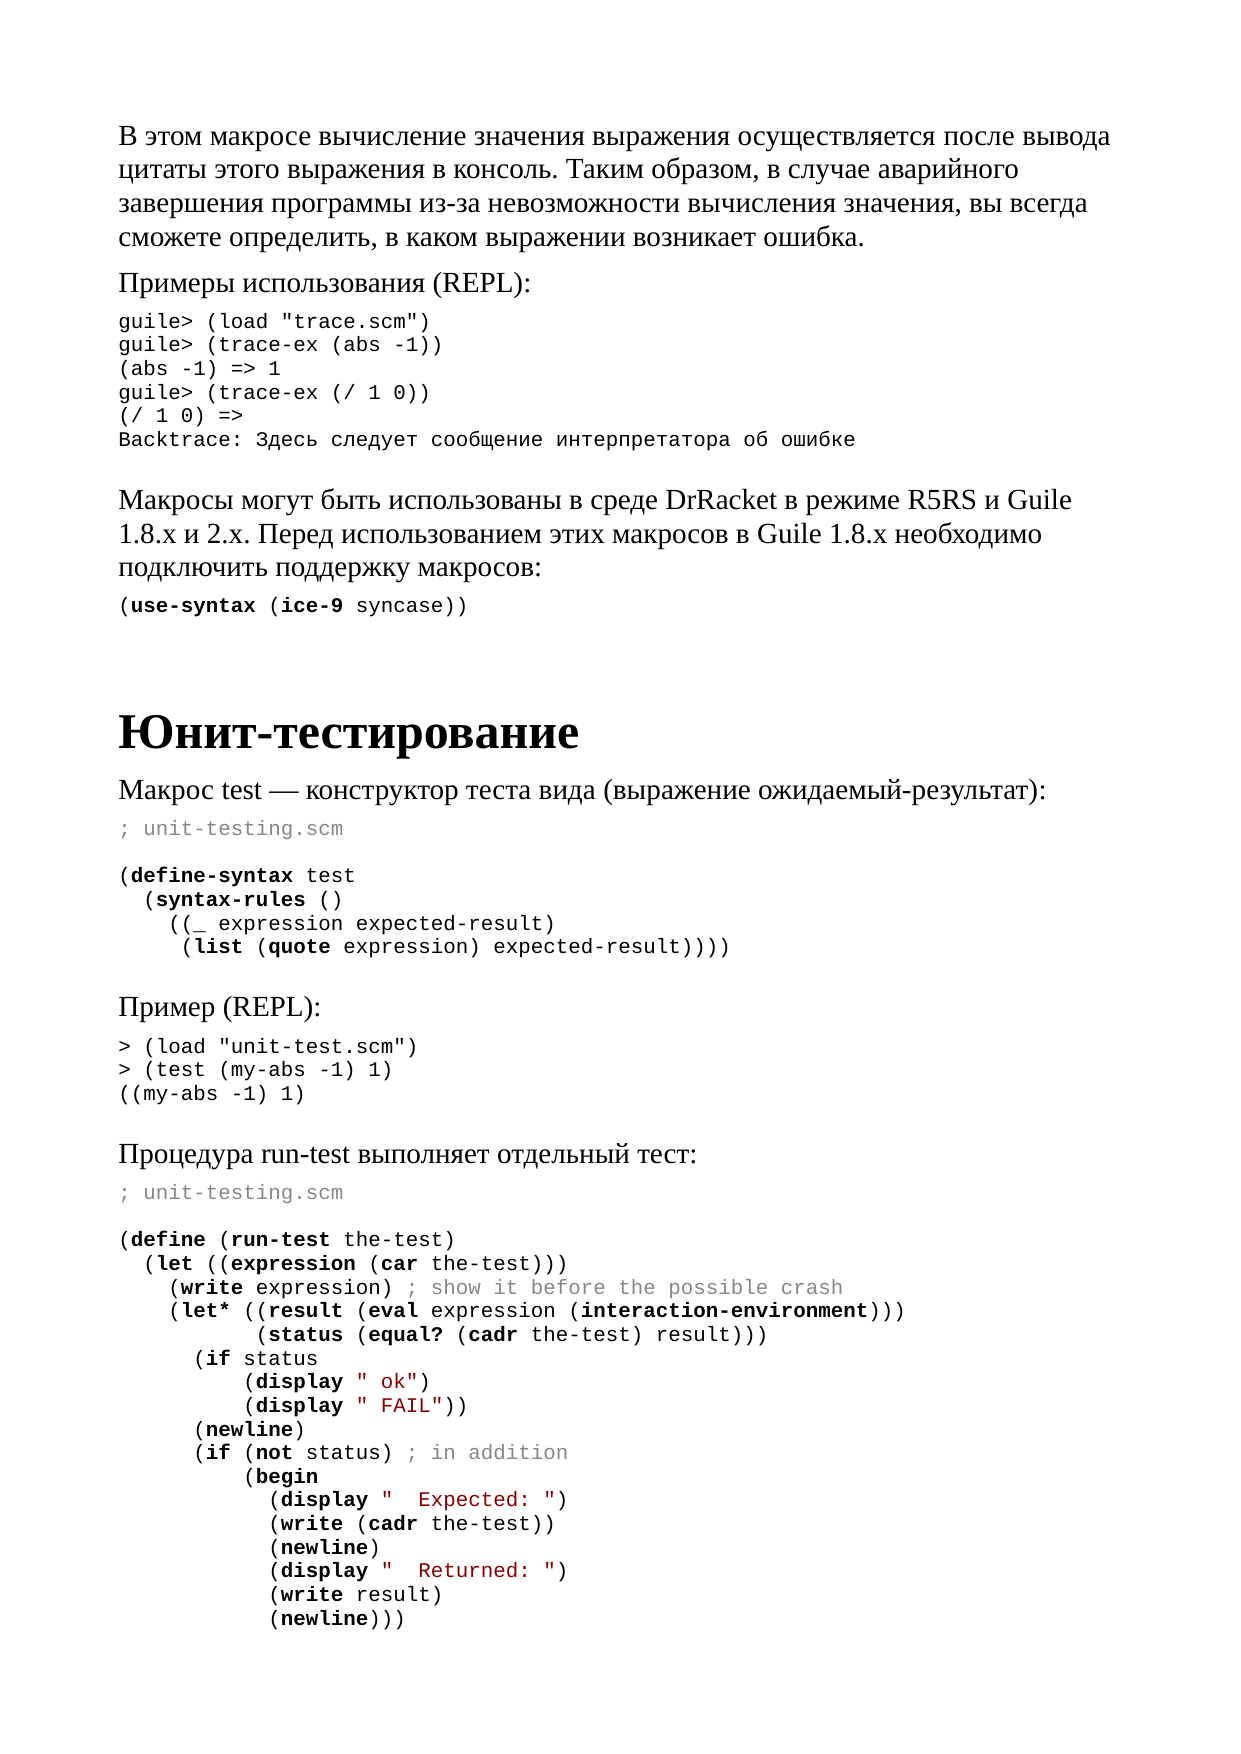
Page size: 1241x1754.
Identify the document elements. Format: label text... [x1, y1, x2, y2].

text (newline) [118, 1537, 1122, 1560]
text ((my-abs -1) 1) [118, 1083, 1122, 1107]
text (/ 1 0) => [118, 405, 1122, 429]
text (display " Returned: ") [118, 1560, 1122, 1584]
subtitle Юнит-тестирование [118, 702, 1122, 760]
text (write expression) ; show it before the possible crash [118, 1277, 1122, 1300]
text > (load "unit-test.scm") [118, 1036, 1122, 1059]
text ; unit-testing.scm [118, 818, 1122, 842]
text (write (cadr the-test)) [118, 1513, 1122, 1537]
text > (test (my-abs -1) 1) [118, 1059, 1122, 1083]
text (syntax-rules () [118, 889, 1122, 913]
text (display " FAIL")) [118, 1395, 1122, 1418]
text Процедура run-test выполняет отдельный тест: [118, 1136, 1122, 1169]
text ; unit-testing.scm [118, 1182, 1122, 1206]
text (list (quote expression) expected-result)))) [118, 936, 1122, 960]
text (status (equal? (cadr the-test) result))) [118, 1324, 1122, 1348]
text (begin [118, 1466, 1122, 1489]
text Макрос test — конструктор теста вида (выражение ожидаемый-результат): [118, 772, 1122, 806]
text ((_ expression expected-result) [118, 913, 1122, 936]
text (let ((expression (car the-test))) [118, 1253, 1122, 1277]
text Пример (REPL): [118, 989, 1122, 1023]
text (newline) [118, 1418, 1122, 1442]
text (newline))) [118, 1608, 1122, 1631]
text Примеры использования (REPL): [118, 265, 1122, 298]
text (abs -1) => 1 [118, 358, 1122, 382]
text guile> (load "trace.scm") [118, 311, 1122, 334]
text (display " ok") [118, 1371, 1122, 1395]
text Backtrace: Здесь следует сообщение интерпретатора об ошибке [118, 429, 1122, 453]
text guile> (trace-ex (abs -1)) [118, 334, 1122, 358]
text В этом макросе вычисление значения выражения осуществляется после вывода цитаты этого выражения в консоль. Таким образом, в случае аварийного завершения программы из-за невозможности вычисления значения, вы всегда сможете определить, в каком выражении возникает ошибка. [118, 118, 1122, 252]
text Макросы могут быть использованы в среде DrRacket в режиме R5RS и Guile 1.8.x и 2.x. Перед использованием этих макросов в Guile 1.8.x необходимо подключить поддержку макросов: [118, 482, 1122, 583]
text (if (not status) ; in addition [118, 1442, 1122, 1466]
text (display " Expected: ") [118, 1489, 1122, 1513]
text (let* ((result (eval expression (interaction-environment))) [118, 1300, 1122, 1324]
text (write result) [118, 1584, 1122, 1608]
text (if status [118, 1348, 1122, 1371]
text (define-syntax test [118, 866, 1122, 889]
text (define (run-test the-test) [118, 1229, 1122, 1253]
text guile> (trace-ex (/ 1 0)) [118, 382, 1122, 405]
text (use-syntax (ice-9 syncase)) [118, 595, 1122, 619]
